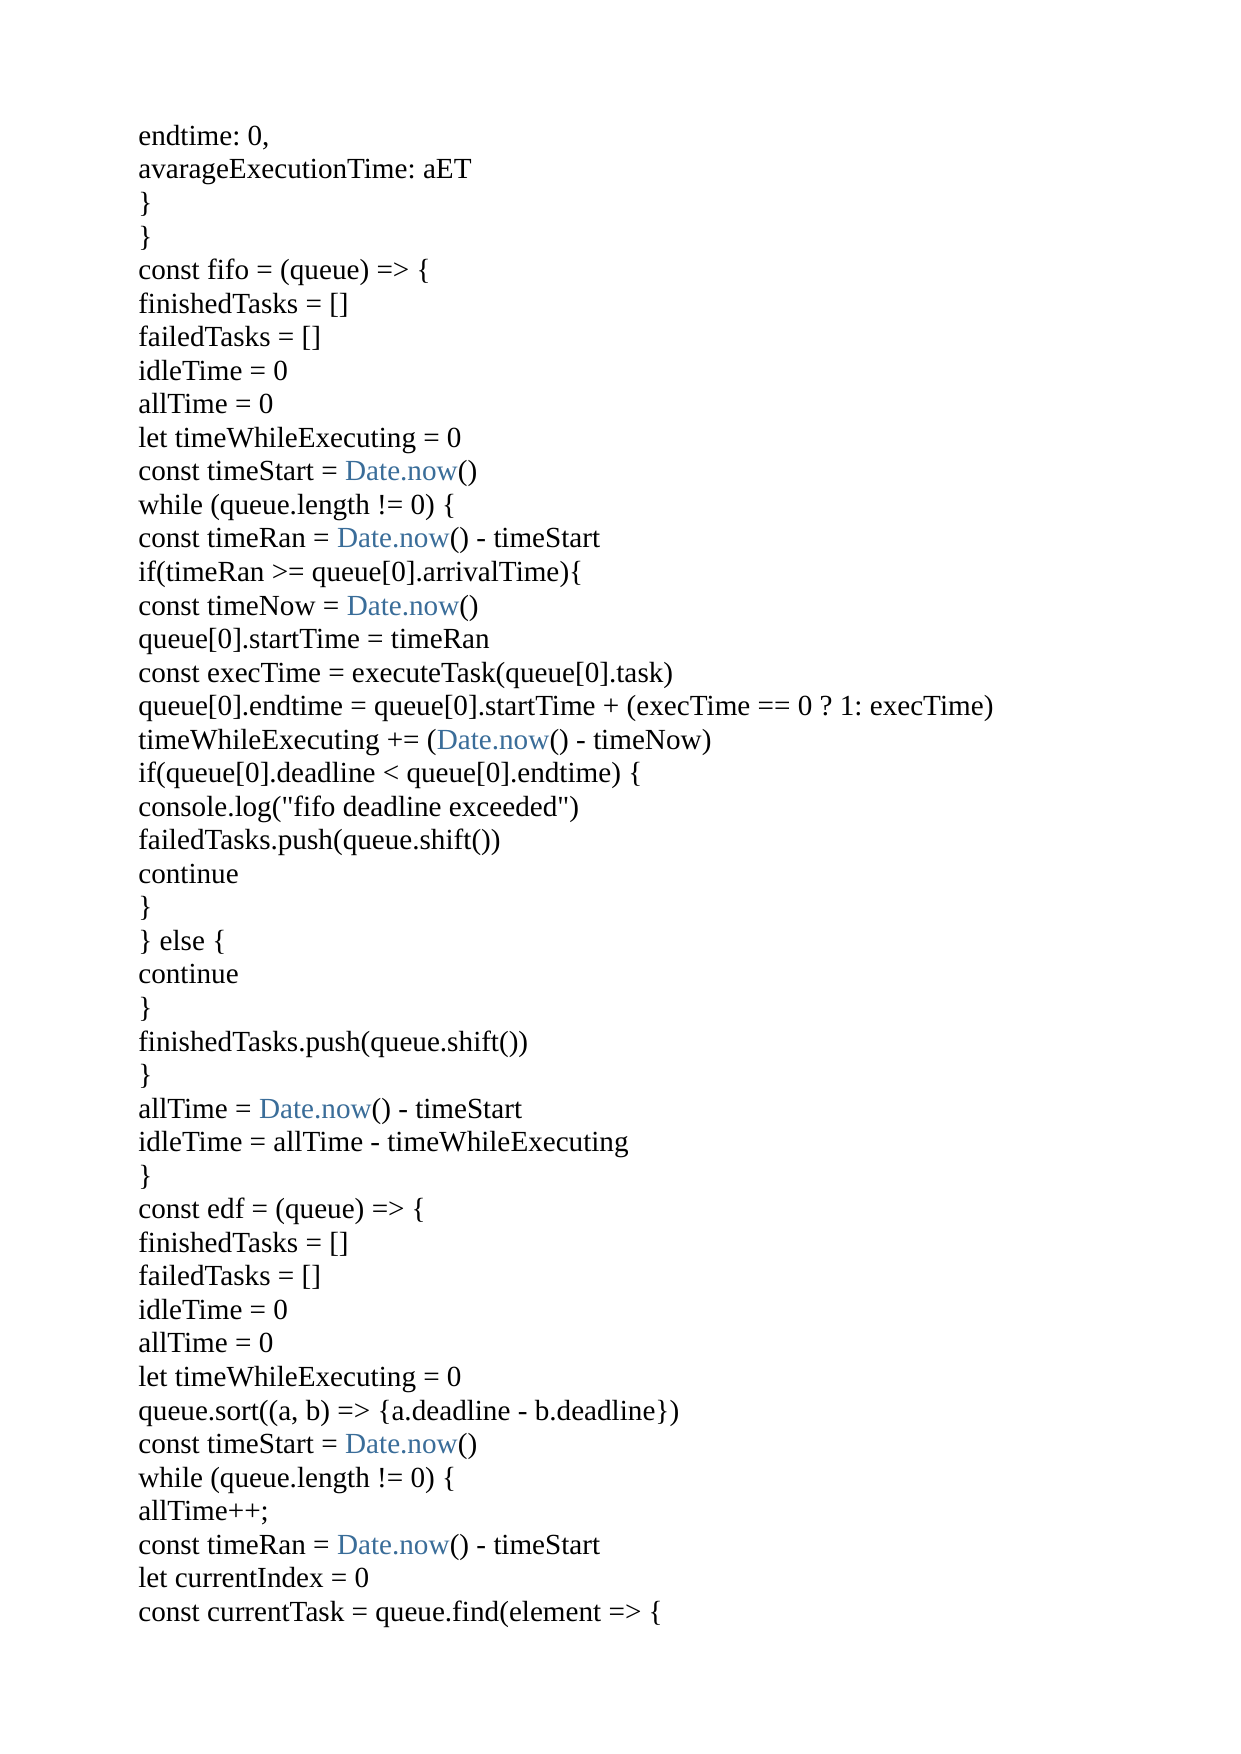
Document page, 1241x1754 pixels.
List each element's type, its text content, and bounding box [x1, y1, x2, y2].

text endtime: 0, avarageExecutionTime: aET } } const fifo = (queue) => { finishedTasks = [] failedTasks = [] idleTime = 0 allTime = 0 let timeWhileExecuting = 0 const timeStart = Date.now() while (queue.length != 0) { const timeRan = Date.now() - timeStart if(timeRan >= queue[0].arrivalTime){ const timeNow = Date.now() queue[0].startTime = timeRan const execTime = executeTask(queue[0].task) queue[0].endtime = queue[0].startTime + (execTime == 0 ? 1: execTime) timeWhileExecuting += (Date.now() - timeNow) if(queue[0].deadline < queue[0].endtime) { console.log("fifo deadline exceeded") failedTasks.push(queue.shift()) continue } } else { continue } finishedTasks.push(queue.shift()) } allTime = Date.now() - timeStart idleTime = allTime - timeWhileExecuting } const edf = (queue) => { finishedTasks = [] failedTasks = [] idleTime = 0 allTime = 0 let timeWhileExecuting = 0 queue.sort((a, b) => {a.deadline - b.deadline}) const timeStart = Date.now() while (queue.length != 0) { allTime++; const timeRan = Date.now() - timeStart let currentIndex = 0 const currentTask = queue.find(element => { [138, 118, 1109, 1627]
